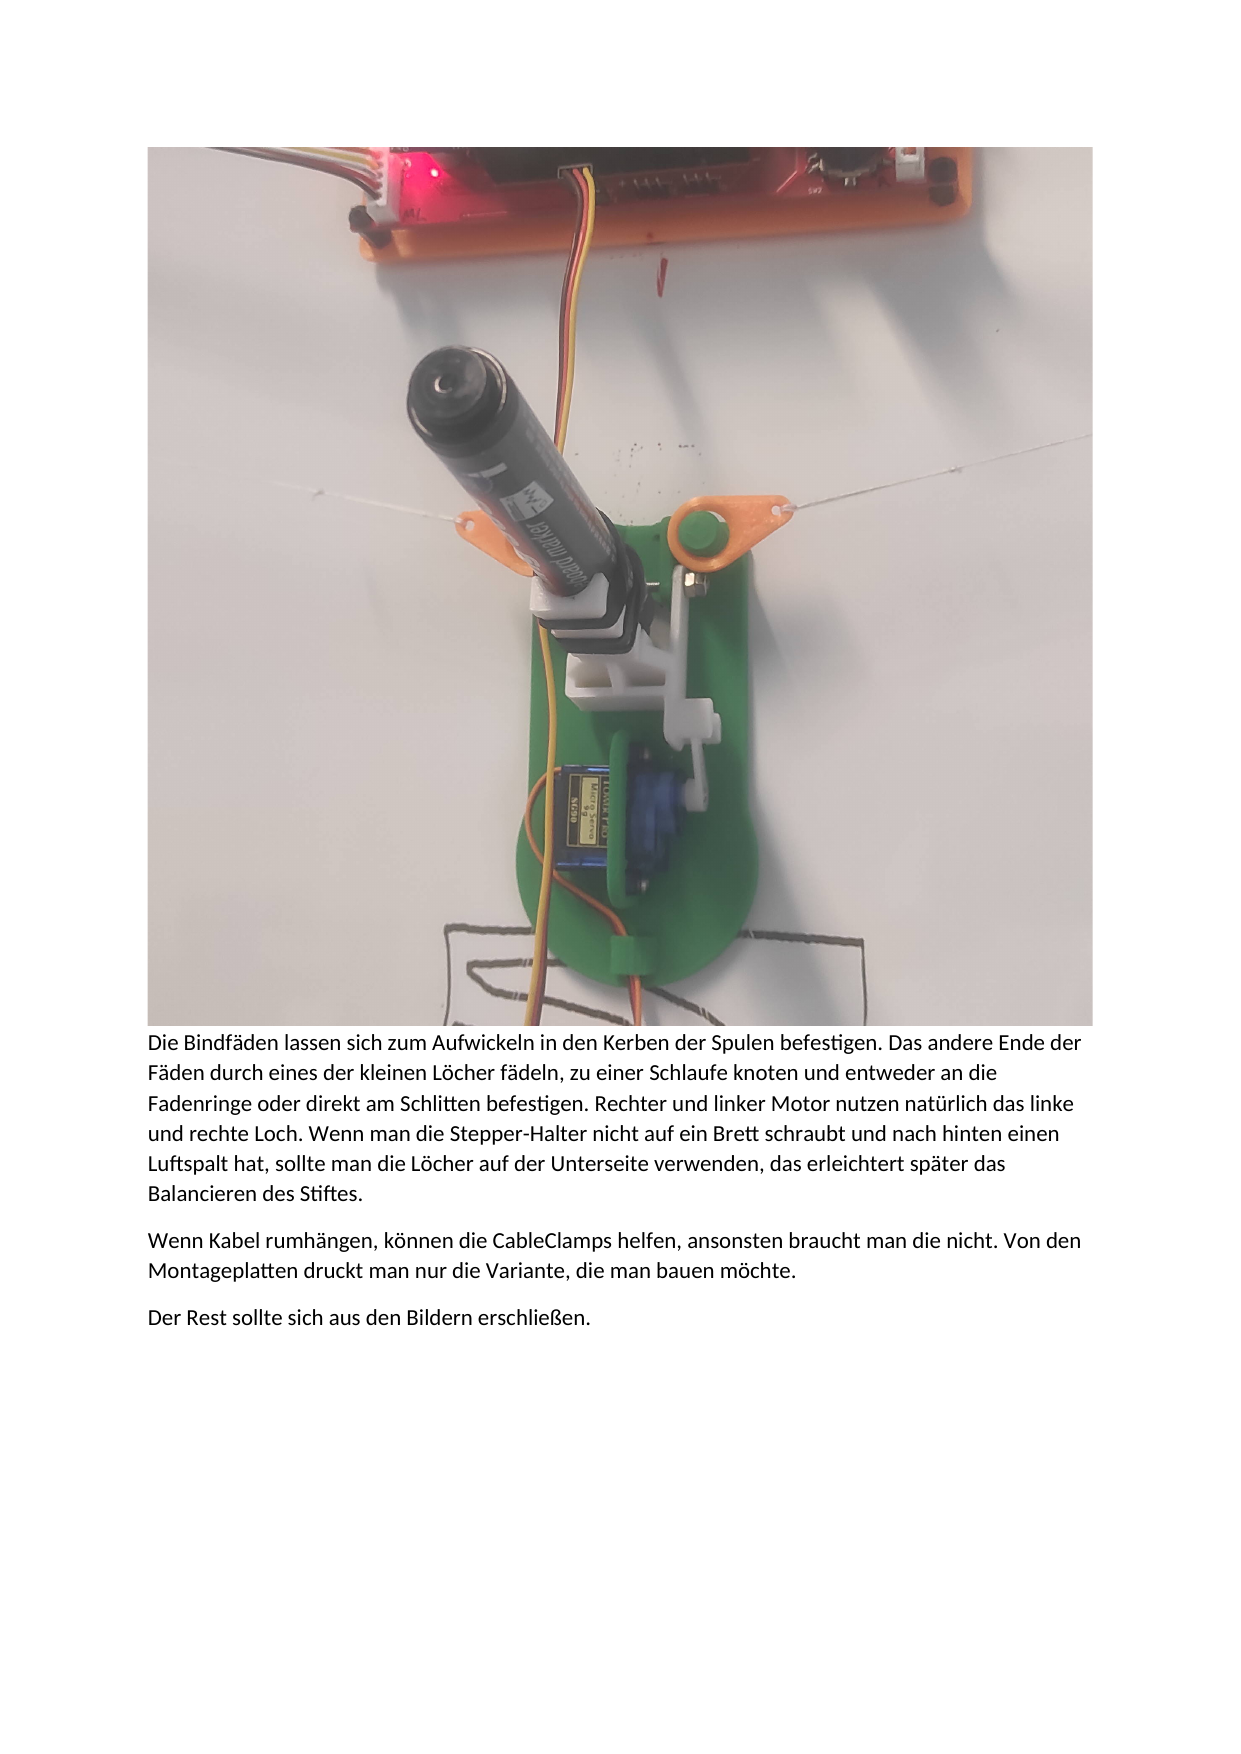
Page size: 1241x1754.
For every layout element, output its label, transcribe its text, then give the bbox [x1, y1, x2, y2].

text Wenn Kabel rumhängen, können die CableClamps helfen, ansonsten braucht man die nicht. Von den Montageplatten druckt man nur die Variante, die man bauen möchte. [148, 1226, 1093, 1284]
text Die Bindfäden lassen sich zum Aufwickeln in den Kerben der Spulen befestigen. Das andere Ende der Fäden durch eines der kleinen Löcher fädeln, zu einer Schlaufe knoten und entweder an die Fadenringe oder direkt am Schlitten befestigen. Rechter und linker Motor nutzen natürlich das linke und rechte Loch. Wenn man die Stepper-Halter nicht auf ein Brett schraubt und nach hinten einen Luftspalt hat, sollte man die Löcher auf der Unterseite verwenden, das erleichtert später das Balancieren des Stiftes. [148, 1026, 1093, 1207]
picture [147, 147, 1093, 1026]
text Der Rest sollte sich aus den Bildern erschließen. [148, 1303, 1093, 1331]
